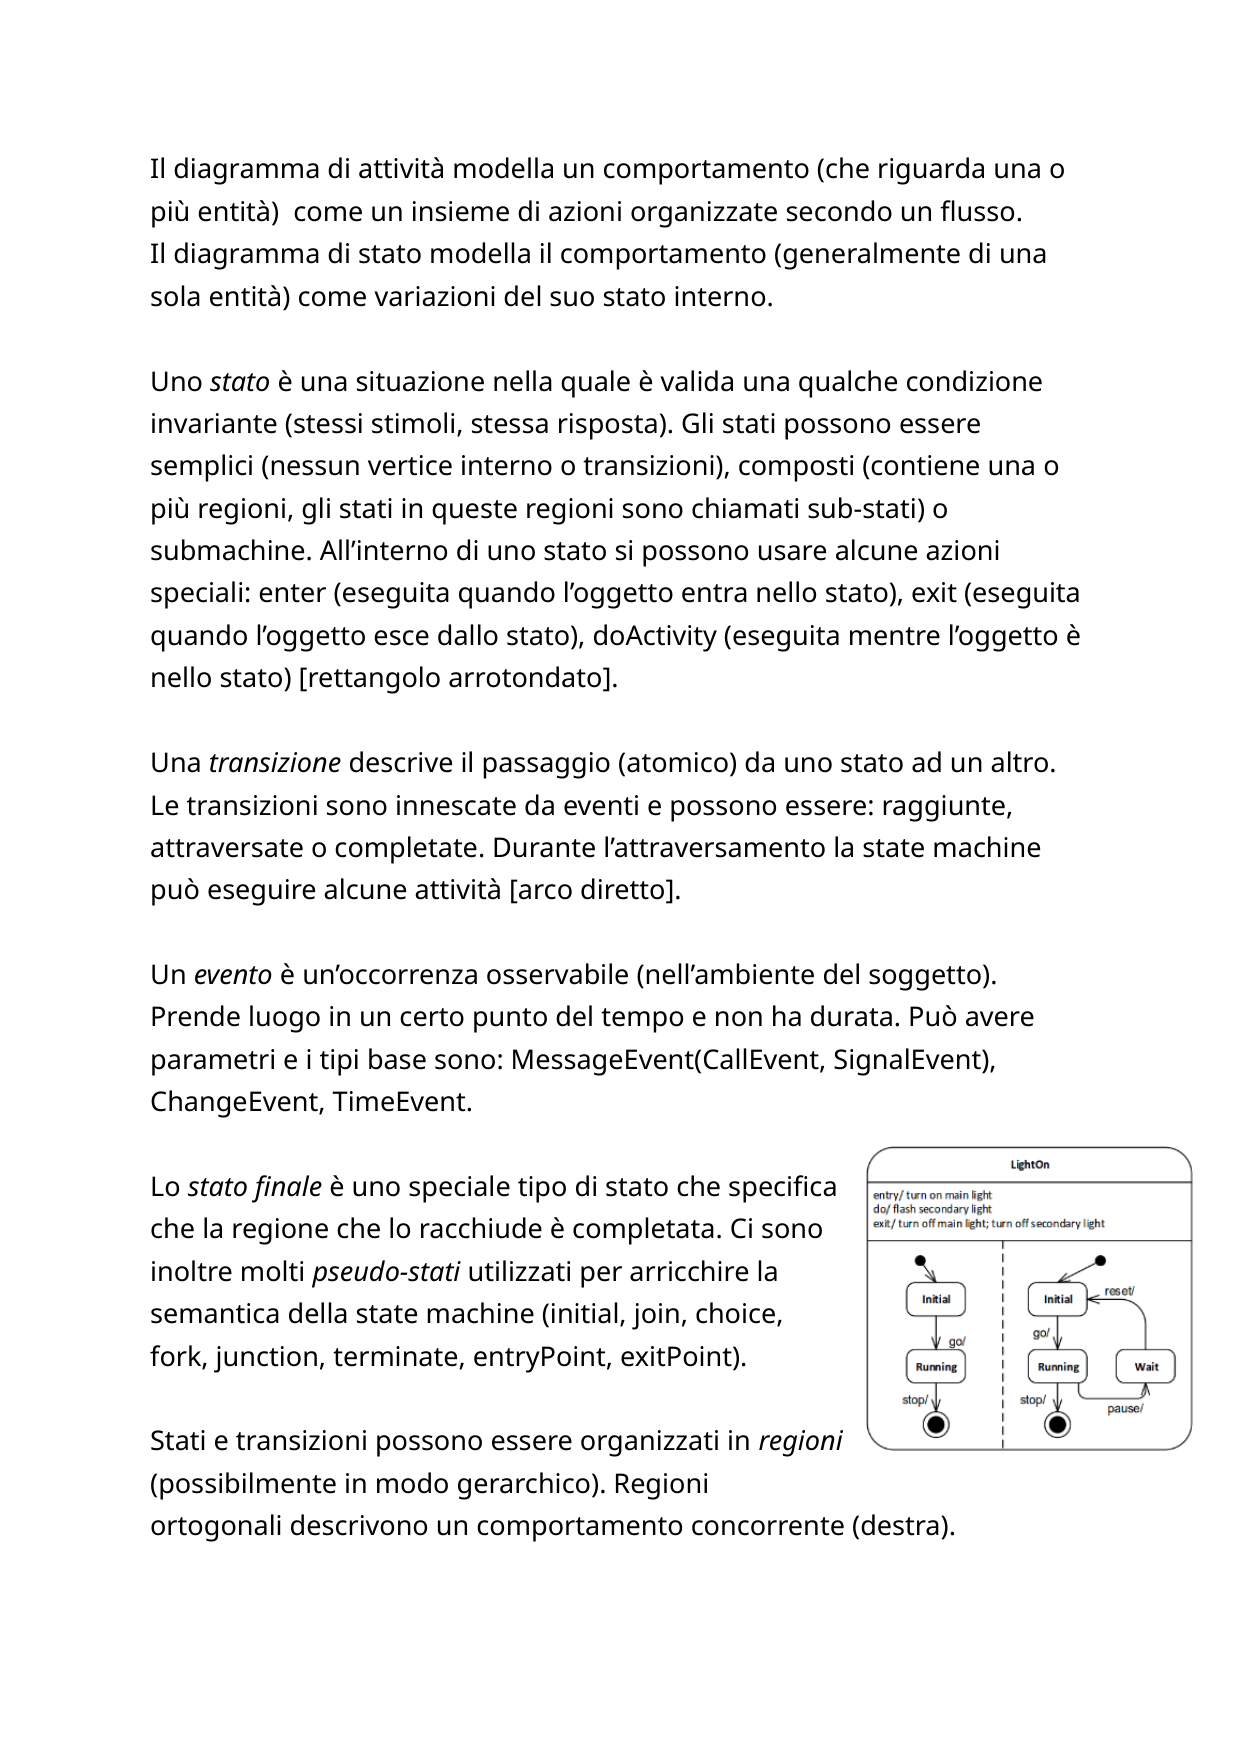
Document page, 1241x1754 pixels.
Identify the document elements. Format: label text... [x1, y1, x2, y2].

text Un evento è un’occorrenza osservabile (nell’ambiente del soggetto). Prende luogo in un certo punto del tempo e non ha durata. Può avere parametri e i tipi base sono: MessageEvent(CallEvent, SignalEvent), ChangeEvent, TimeEvent. [150, 956, 1090, 1119]
text Stati e transizioni possono essere organizzati in regioni (possibilmente in modo gerarchico). Regioni ortogonali descrivono un comportamento concorrente (destra). [150, 1422, 1090, 1543]
text Il diagramma di attività modella un comportamento (che riguarda una o più entità) come un insieme di azioni organizzate secondo un flusso. [150, 150, 1090, 229]
text Una transizione descrive il passaggio (atomico) da uno stato ad un altro. Le transizioni sono innescate da eventi e possono essere: raggiunte, attraversate o completate. Durante l’attraversamento la state machine può eseguire alcune attività [arco diretto]. [150, 743, 1090, 908]
text Uno stato è una situazione nella quale è valida una qualche condizione invariante (stessi stimoli, stessa risposta). Gli stati possono essere semplici (nessun vertice interno o transizioni), composti (contiene una o più regioni, gli stati in queste regioni sono chiamati sub-stati) o submachine. All’interno di uno stato si possono usare alcune azioni speciali: enter (eseguita quando l’oggetto entra nello stato), exit (eseguita quando l’oggetto esce dallo stato), doActivity (eseguita mentre l’oggetto è nello stato) [rettangolo arrotondato]. [150, 362, 1090, 696]
text Lo stato finale è uno speciale tipo di stato che specifica che la regione che lo racchiude è completata. Ci sono inoltre molti pseudo-stati utilizzati per arricchire la semantica della state machine (initial, join, choice, fork, junction, terminate, entryPoint, exitPoint). [150, 1167, 865, 1374]
picture [865, 1145, 1195, 1454]
text Il diagramma di stato modella il comportamento (generalmente di una sola entità) come variazioni del suo stato interno. [150, 235, 1090, 314]
